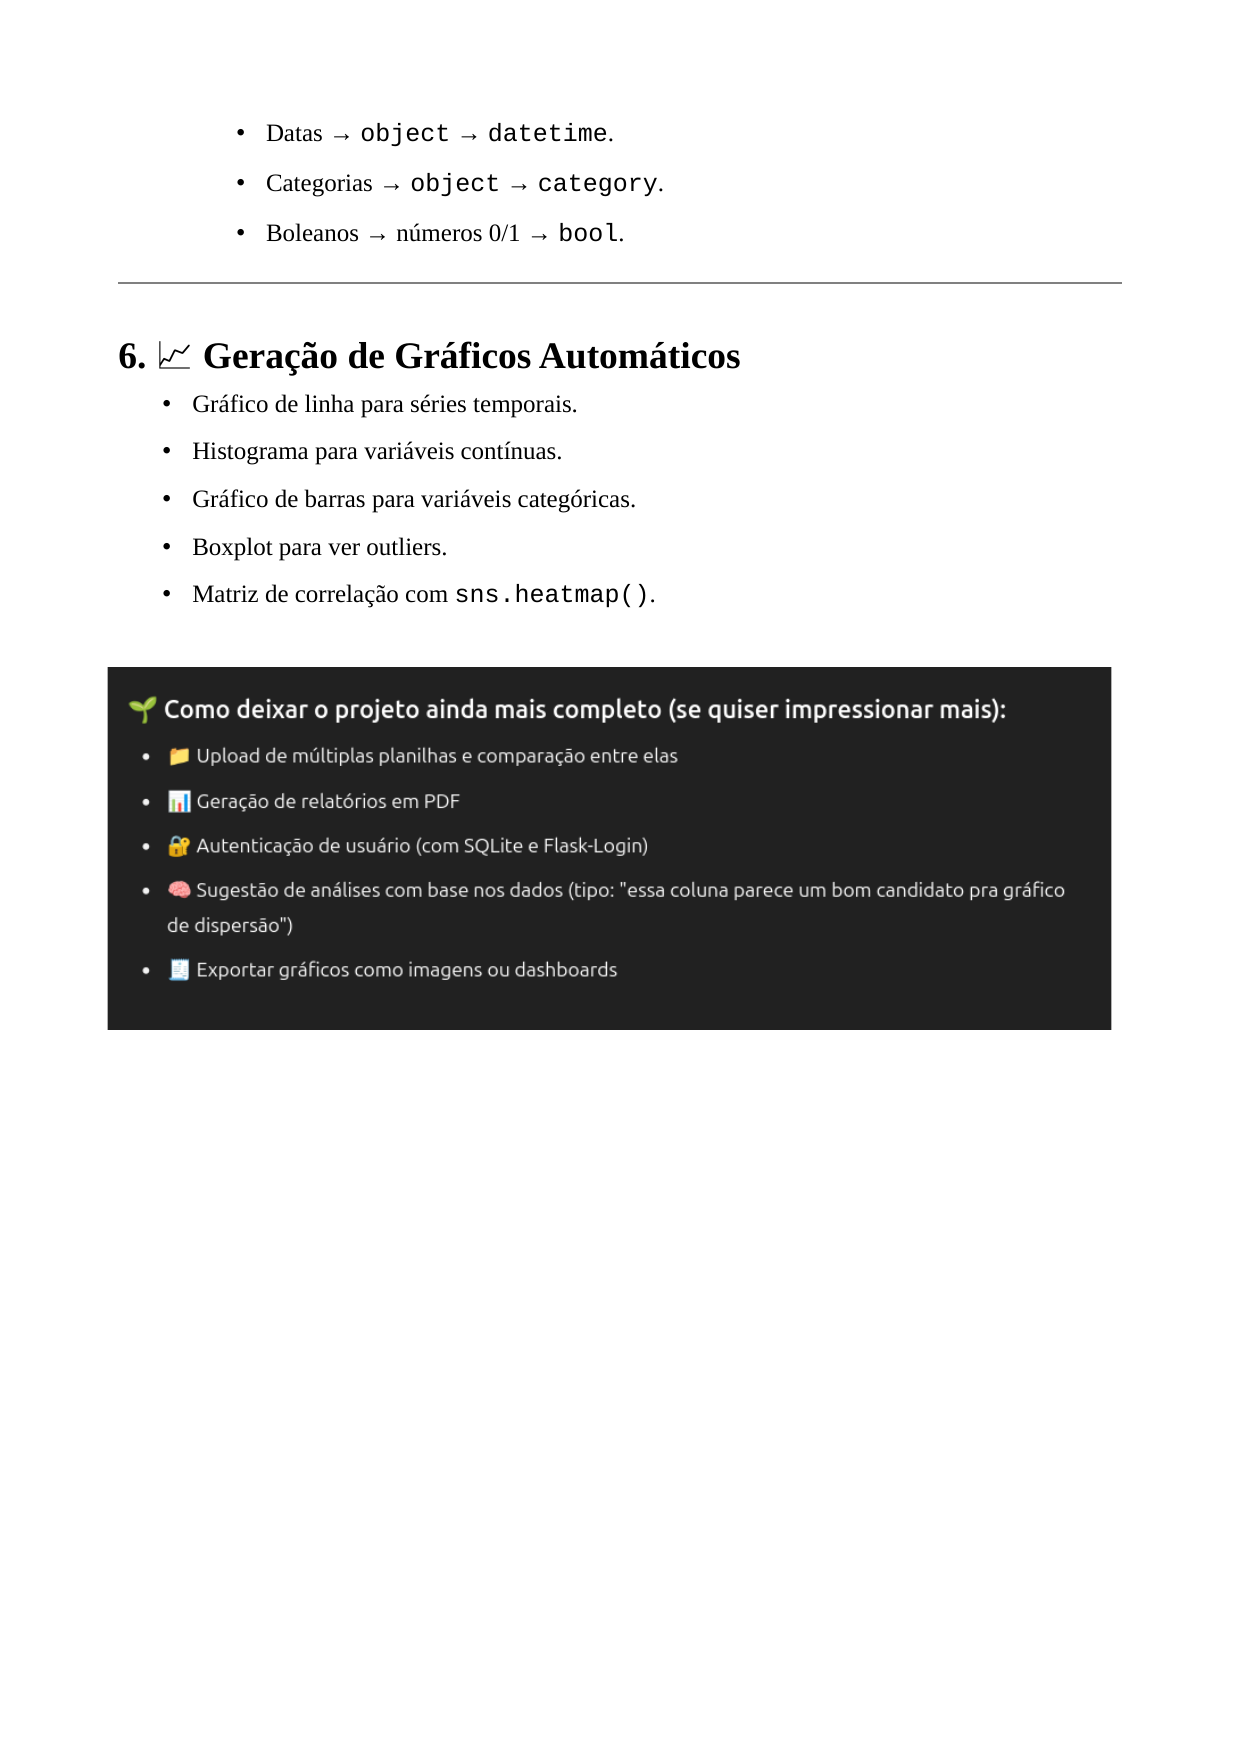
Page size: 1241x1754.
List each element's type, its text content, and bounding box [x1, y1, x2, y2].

list Categorias → object → category. [236, 168, 1122, 199]
list Gráfico de linha para séries temporais. [162, 389, 1122, 418]
list Histograma para variáveis contínuas. [162, 436, 1122, 465]
list Boxplot para ver outliers. [162, 532, 1122, 560]
list Boleanos → números 0/1 → bool. [236, 218, 1122, 249]
list Gráfico de barras para variáveis categóricas. [162, 484, 1122, 513]
picture [107, 667, 1112, 1030]
list Datas → object → datetime. [236, 118, 1122, 149]
list Matriz de correlação com sns.heatmap(). [162, 579, 1122, 610]
subtitle 6. 📈 Geração de Gráficos Automáticos [118, 333, 1122, 376]
